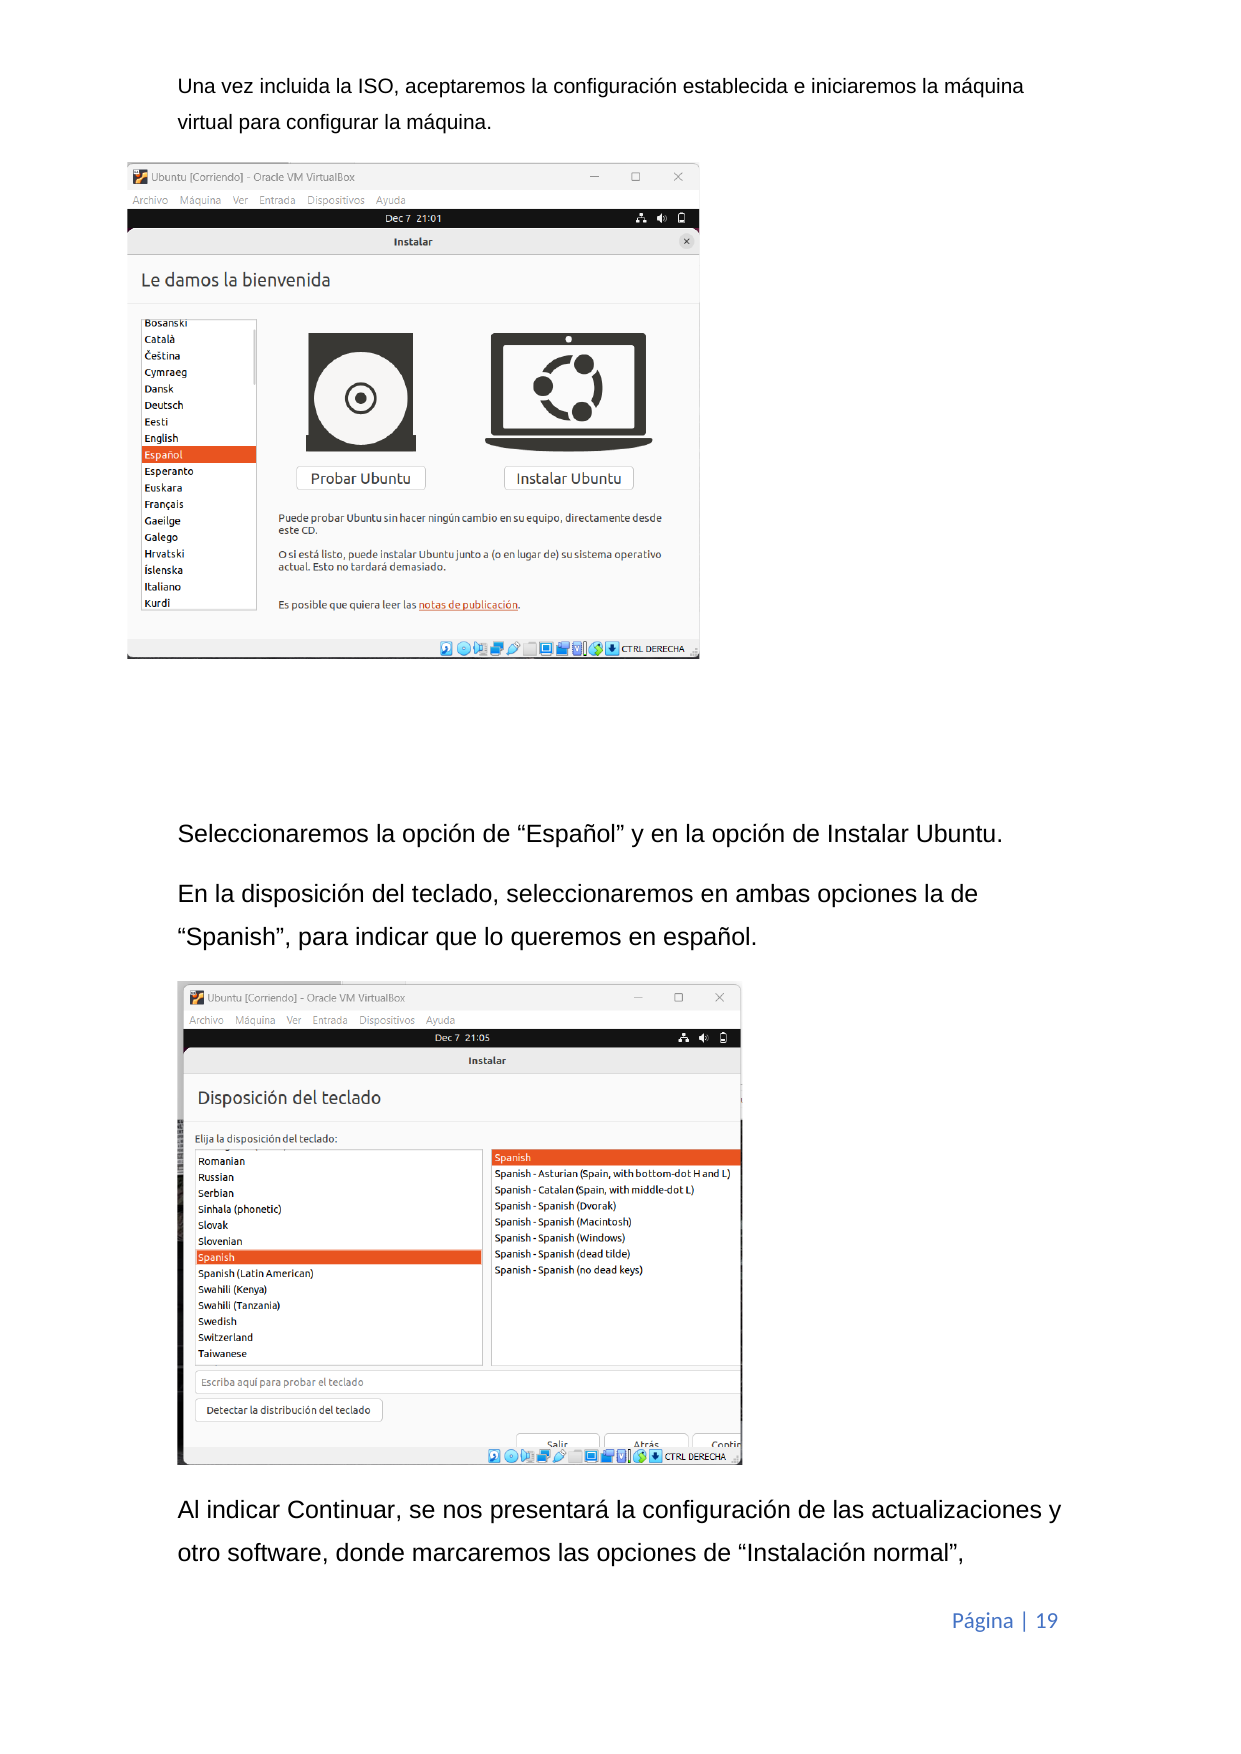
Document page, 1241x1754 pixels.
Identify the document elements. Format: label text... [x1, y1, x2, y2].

text Al indicar Continuar, se nos presentará la configuración de las actualizaciones y otro software, donde marcaremos las opciones de “Instalación normal”, [177, 1495, 1063, 1567]
text Una vez incluida la ISO, aceptaremos la configuración establecida e iniciaremos la máquina virtual para configurar la máquina. [177, 74, 1063, 134]
text En la disposición del teclado, seleccionaremos en ambas opciones la de “Spanish”, para indicar que lo queremos en español. [177, 879, 1063, 951]
text Seleccionaremos la opción de “Español” y en la opción de Instalar Ubuntu. [177, 819, 1063, 848]
